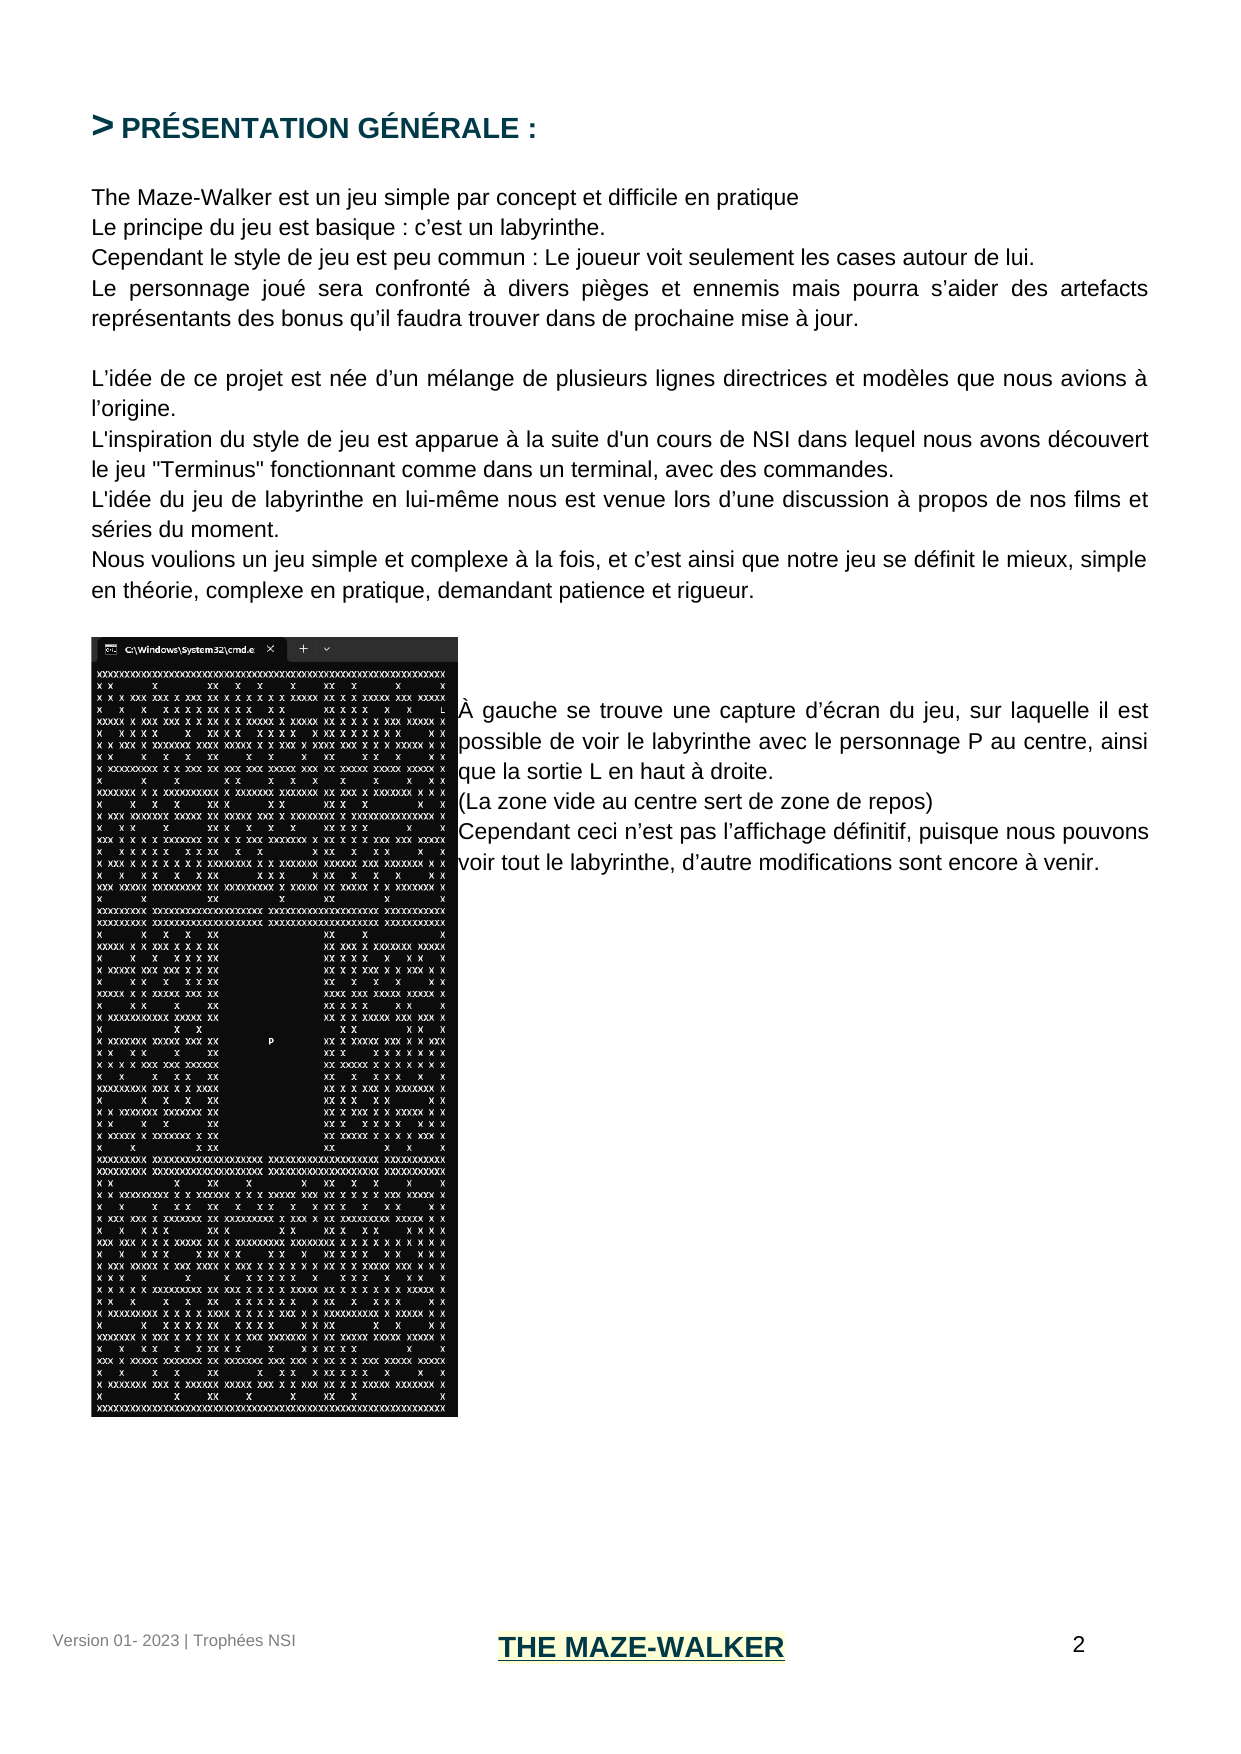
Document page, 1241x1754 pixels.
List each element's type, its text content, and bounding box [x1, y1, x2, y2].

text Cependant le style de jeu est peu commun : Le joueur voit seulement les cases autour de lui. [91, 244, 1149, 271]
text The Maze-Walker est un jeu simple par concept et difficile en pratique [91, 184, 1149, 210]
picture [111, 676, 460, 1419]
text Le principe du jeu est basique : c’est un labyrinthe. [91, 214, 1149, 241]
text Le personnage joué sera confronté à divers pièges et ennemis mais pourra s’aider des artefacts représentants des bonus qu’il faudra trouver dans de prochaine mise à jour. [91, 274, 1149, 331]
text Cependant ceci n’est pas l’affichage définitif, puisque nous pouvons voir tout le labyrinthe, d’autre modifications sont encore à venir. [460, 818, 1149, 875]
text L'inspiration du style de jeu est apparue à la suite d'un cours de NSI dans lequel nous avons découvert le jeu "Terminus" fonctionnant comme dans un terminal, avec des commandes. [91, 426, 1149, 482]
text > PRÉSENTATION GÉNÉRALE : [91, 101, 1149, 147]
text Nous voulions un jeu simple et complexe à la fois, et c’est ainsi que notre jeu se définit le mieux, simple en théorie, complexe en pratique, demandant patience et rigueur. [91, 546, 1149, 603]
text L'idée du jeu de labyrinthe en lui-même nous est venue lors d’une discussion à propos de nos films et séries du moment. [91, 486, 1149, 543]
text L’idée de ce projet est née d’un mélange de plusieurs lignes directrices et modèles que nous avions à l’origine. [91, 365, 1149, 422]
text À gauche se trouve une capture d’écran du jeu, sur laquelle il est possible de voir le labyrinthe avec le personnage P au centre, ainsi que la sortie L en haut à droite. [460, 697, 1149, 784]
text (La zone vide au centre sert de zone de repos) [460, 788, 1149, 814]
